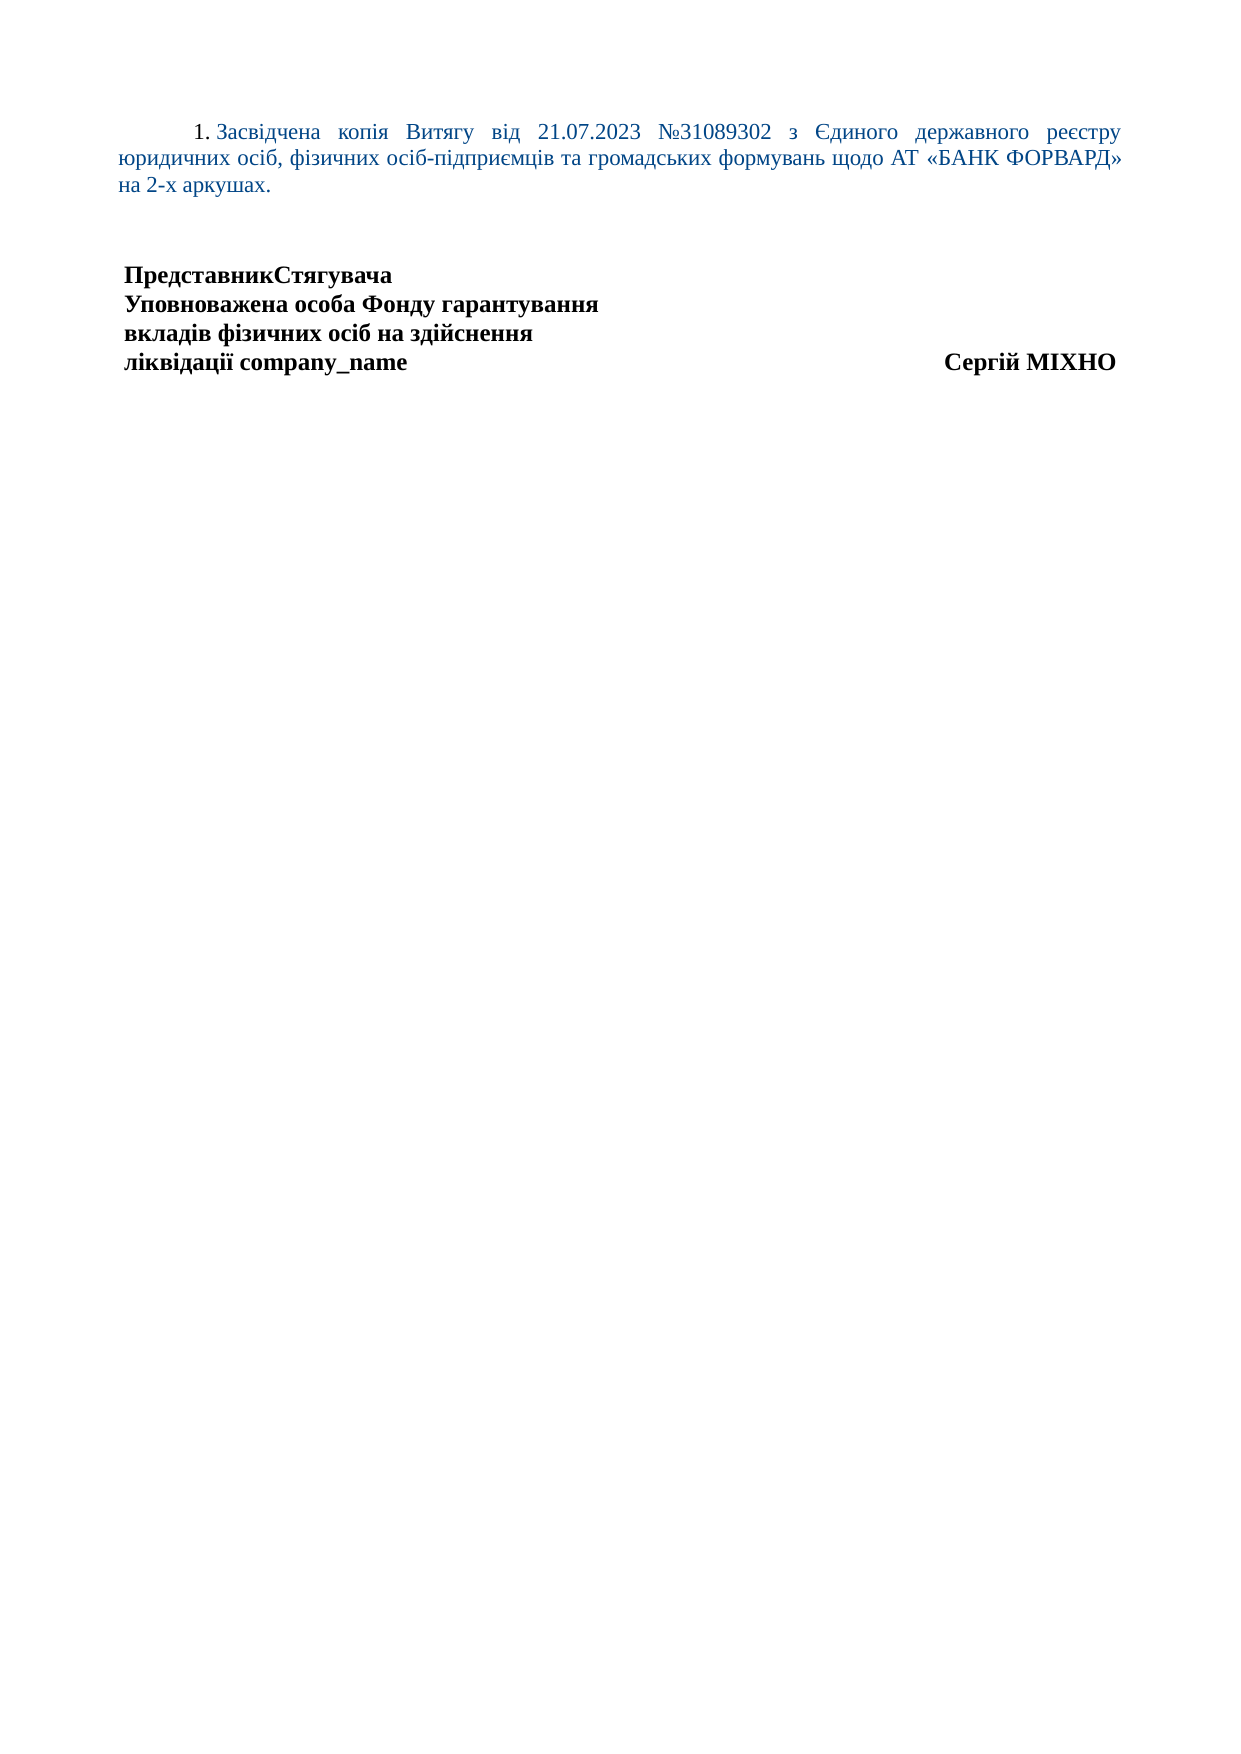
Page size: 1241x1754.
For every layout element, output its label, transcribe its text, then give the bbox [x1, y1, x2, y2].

table_header ПредставникСтягувача Уповноважена особа Фонду гарантування вкладів фізичних осіб на здійснення ліквідації company_name [118, 255, 626, 381]
text 1. Засвідчена копія Витягу від 21.07.2023 №31089302 з Єдиного державного реєстру юридичних осіб, фізичних осіб-підприємців та громадських формувань щодо АТ «БАНК ФОРВАРД» на 2-х аркушах. [118, 118, 1122, 197]
table_header Сергій МІХНО [626, 255, 1122, 381]
